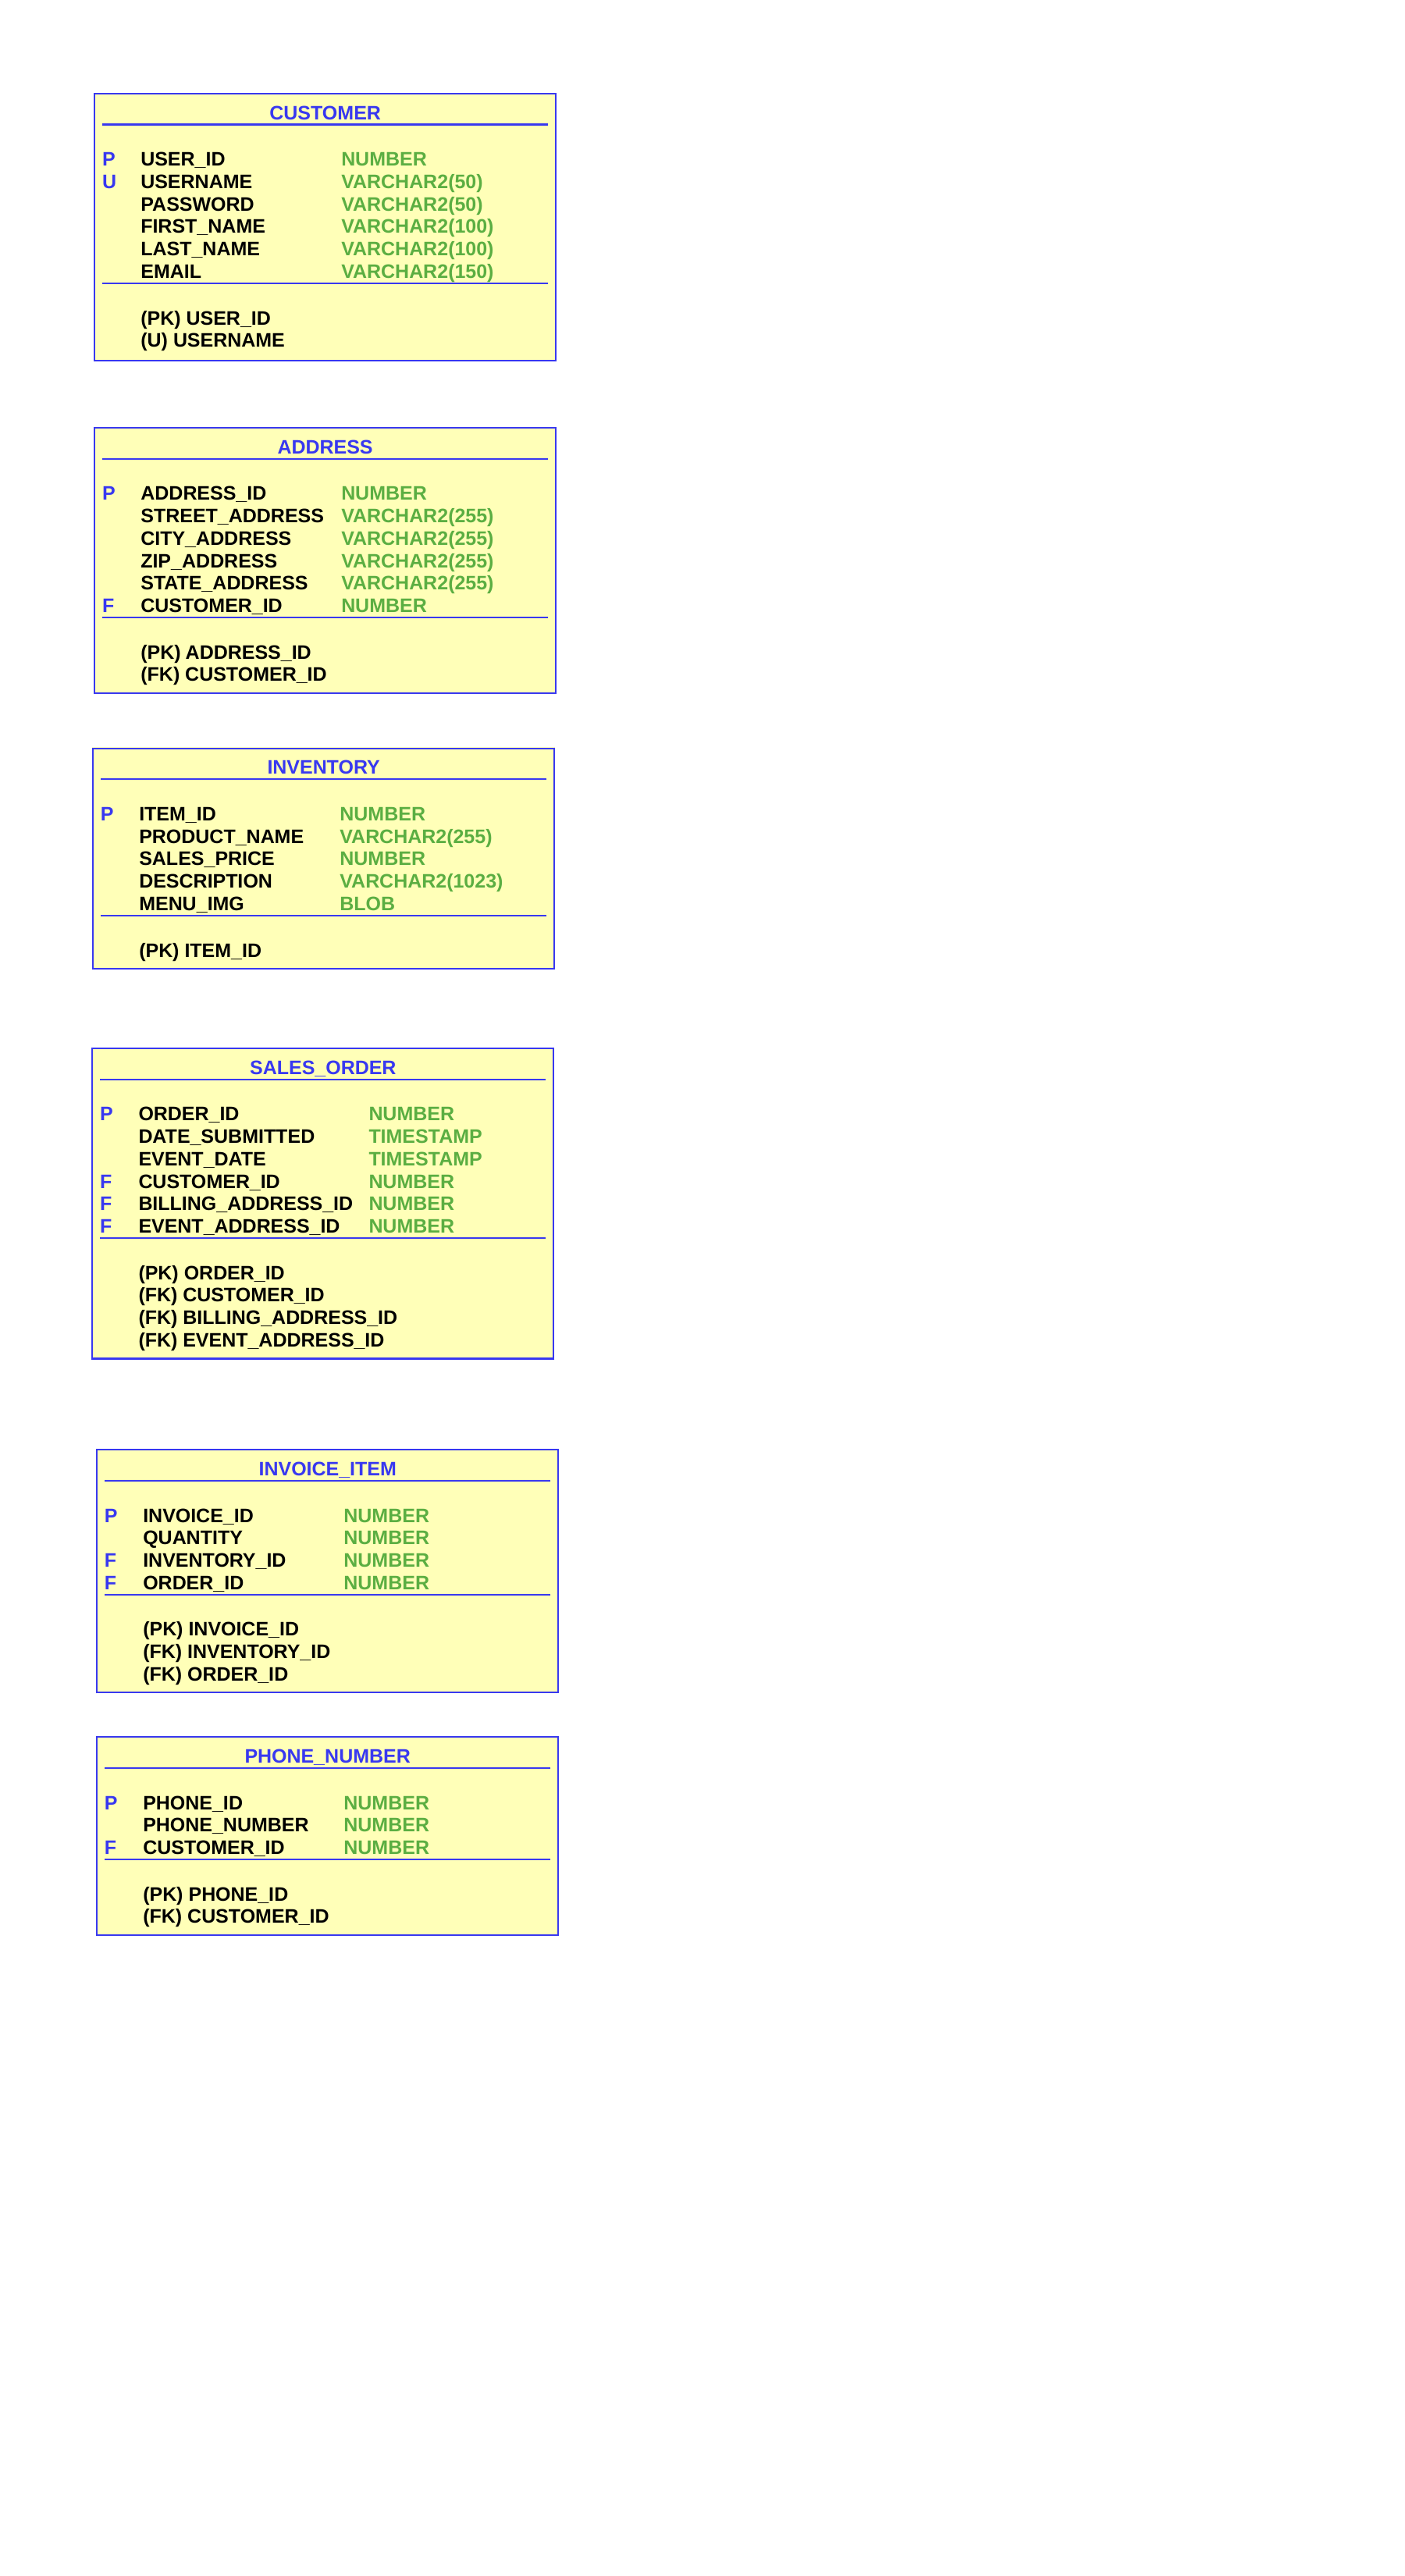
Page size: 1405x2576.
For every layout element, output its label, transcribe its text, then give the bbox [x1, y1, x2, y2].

text (FK) EVENT_ADDRESS_ID [100, 1329, 546, 1351]
text U USERNAME VARCHAR2(50) [102, 170, 548, 193]
text CITY_ADDRESS VARCHAR2(255) [102, 527, 548, 550]
text MENU_IMG BLOB [101, 892, 546, 915]
text (FK) INVENTORY_ID [105, 1640, 550, 1663]
text ZIP_ADDRESS VARCHAR2(255) [102, 550, 548, 571]
text F CUSTOMER_ID NUMBER [105, 1836, 550, 1859]
text STATE_ADDRESS VARCHAR2(255) [102, 571, 548, 594]
text PASSWORD VARCHAR2(50) [102, 193, 548, 215]
text EVENT_DATE TIMESTAMP [100, 1147, 546, 1170]
text F BILLING_ADDRESS_ID NUMBER [100, 1192, 546, 1215]
text P ADDRESS_ID NUMBER [102, 482, 548, 504]
text (FK) CUSTOMER_ID [102, 663, 548, 685]
text SALES_PRICE NUMBER [101, 848, 546, 870]
text P ITEM_ID NUMBER [101, 802, 546, 825]
text LAST_NAME VARCHAR2(100) [102, 237, 548, 260]
text DESCRIPTION VARCHAR2(1023) [101, 870, 546, 892]
text STREET_ADDRESS VARCHAR2(255) [102, 504, 548, 527]
text PRODUCT_NAME VARCHAR2(255) [101, 825, 546, 848]
text (U) USERNAME [102, 329, 548, 351]
text DATE_SUBMITTED TIMESTAMP [100, 1125, 546, 1147]
text (FK) CUSTOMER_ID [100, 1283, 546, 1306]
text ADDRESS [102, 436, 548, 458]
text P INVOICE_ID NUMBER [105, 1504, 550, 1526]
text P ORDER_ID NUMBER [100, 1102, 546, 1125]
text F CUSTOMER_ID NUMBER [102, 594, 548, 617]
text FIRST_NAME VARCHAR2(100) [102, 215, 548, 237]
text (FK) BILLING_ADDRESS_ID [100, 1306, 546, 1329]
text (PK) ORDER_ID [100, 1261, 546, 1283]
text SALES_ORDER [100, 1056, 546, 1079]
text (PK) USER_ID [102, 307, 548, 329]
text (FK) CUSTOMER_ID [105, 1905, 550, 1927]
text EMAIL VARCHAR2(150) [102, 260, 548, 283]
text (PK) INVOICE_ID [105, 1617, 550, 1640]
text PHONE_NUMBER [105, 1745, 550, 1767]
text CUSTOMER [102, 101, 548, 123]
text F ORDER_ID NUMBER [105, 1571, 550, 1594]
text PHONE_NUMBER NUMBER [105, 1813, 550, 1836]
text (PK) PHONE_ID [105, 1883, 550, 1905]
text F EVENT_ADDRESS_ID NUMBER [100, 1215, 546, 1237]
text P USER_ID NUMBER [102, 148, 548, 170]
text INVOICE_ITEM [105, 1457, 550, 1480]
text (FK) ORDER_ID [105, 1663, 550, 1685]
text INVENTORY [101, 756, 546, 778]
text P PHONE_ID NUMBER [105, 1791, 550, 1813]
text (PK) ADDRESS_ID [102, 641, 548, 663]
text (PK) ITEM_ID [101, 939, 546, 961]
text F INVENTORY_ID NUMBER [105, 1549, 550, 1571]
text F CUSTOMER_ID NUMBER [100, 1170, 546, 1192]
text QUANTITY NUMBER [105, 1526, 550, 1549]
